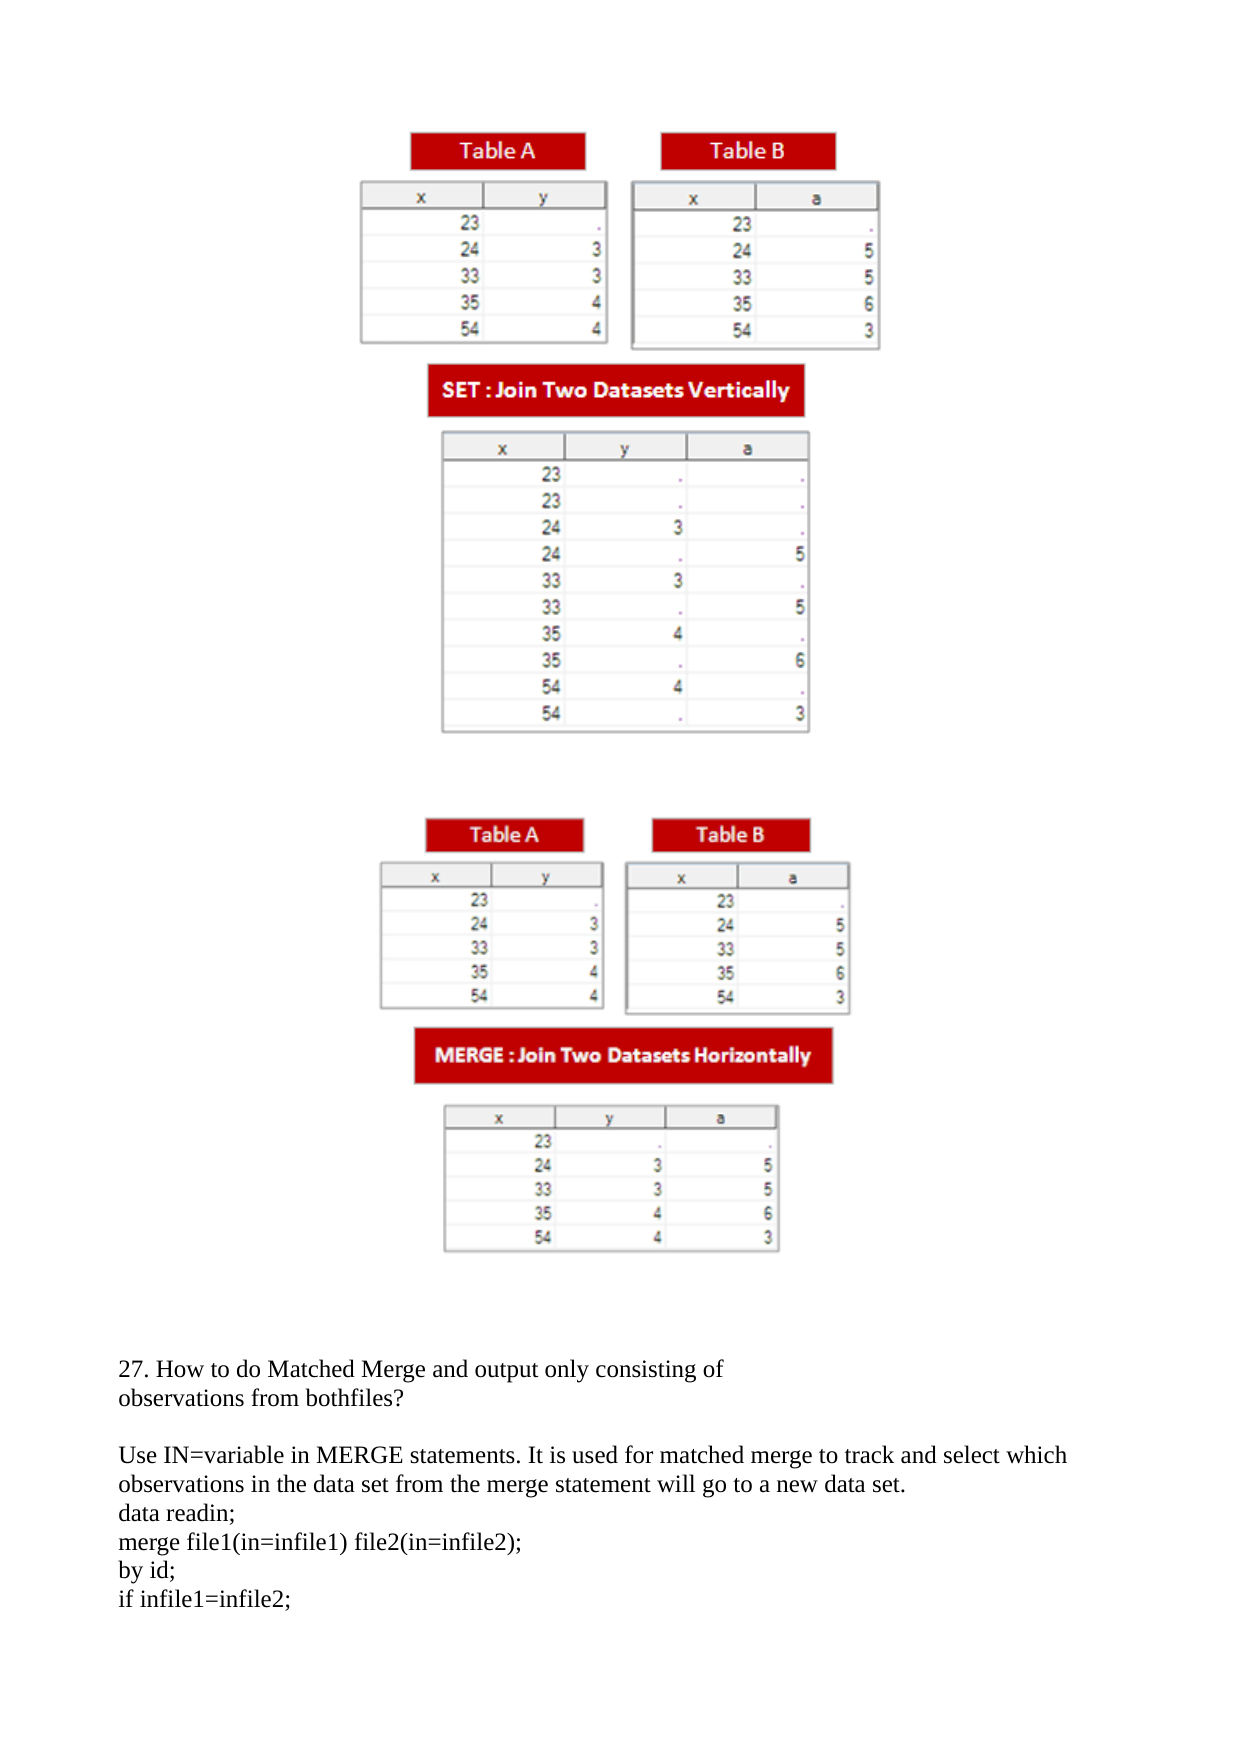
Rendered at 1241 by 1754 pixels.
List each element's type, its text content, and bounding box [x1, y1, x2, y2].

text 27. How to do Matched Merge and output only consisting of [118, 1354, 1122, 1383]
picture [349, 118, 892, 740]
text if infile1=infile2; [118, 1584, 1122, 1613]
text merge file1(in=infile1) file2(in=infile2); [118, 1527, 1122, 1556]
text Use IN=variable in MERGE statements. It is used for matched merge to track and select which [118, 1441, 1122, 1469]
text by id; [118, 1556, 1122, 1584]
text observations from bothfiles? [118, 1383, 1122, 1412]
picture [370, 808, 870, 1260]
text observations in the data set from the merge statement will go to a new data set. [118, 1469, 1122, 1498]
text data readin; [118, 1498, 1122, 1527]
